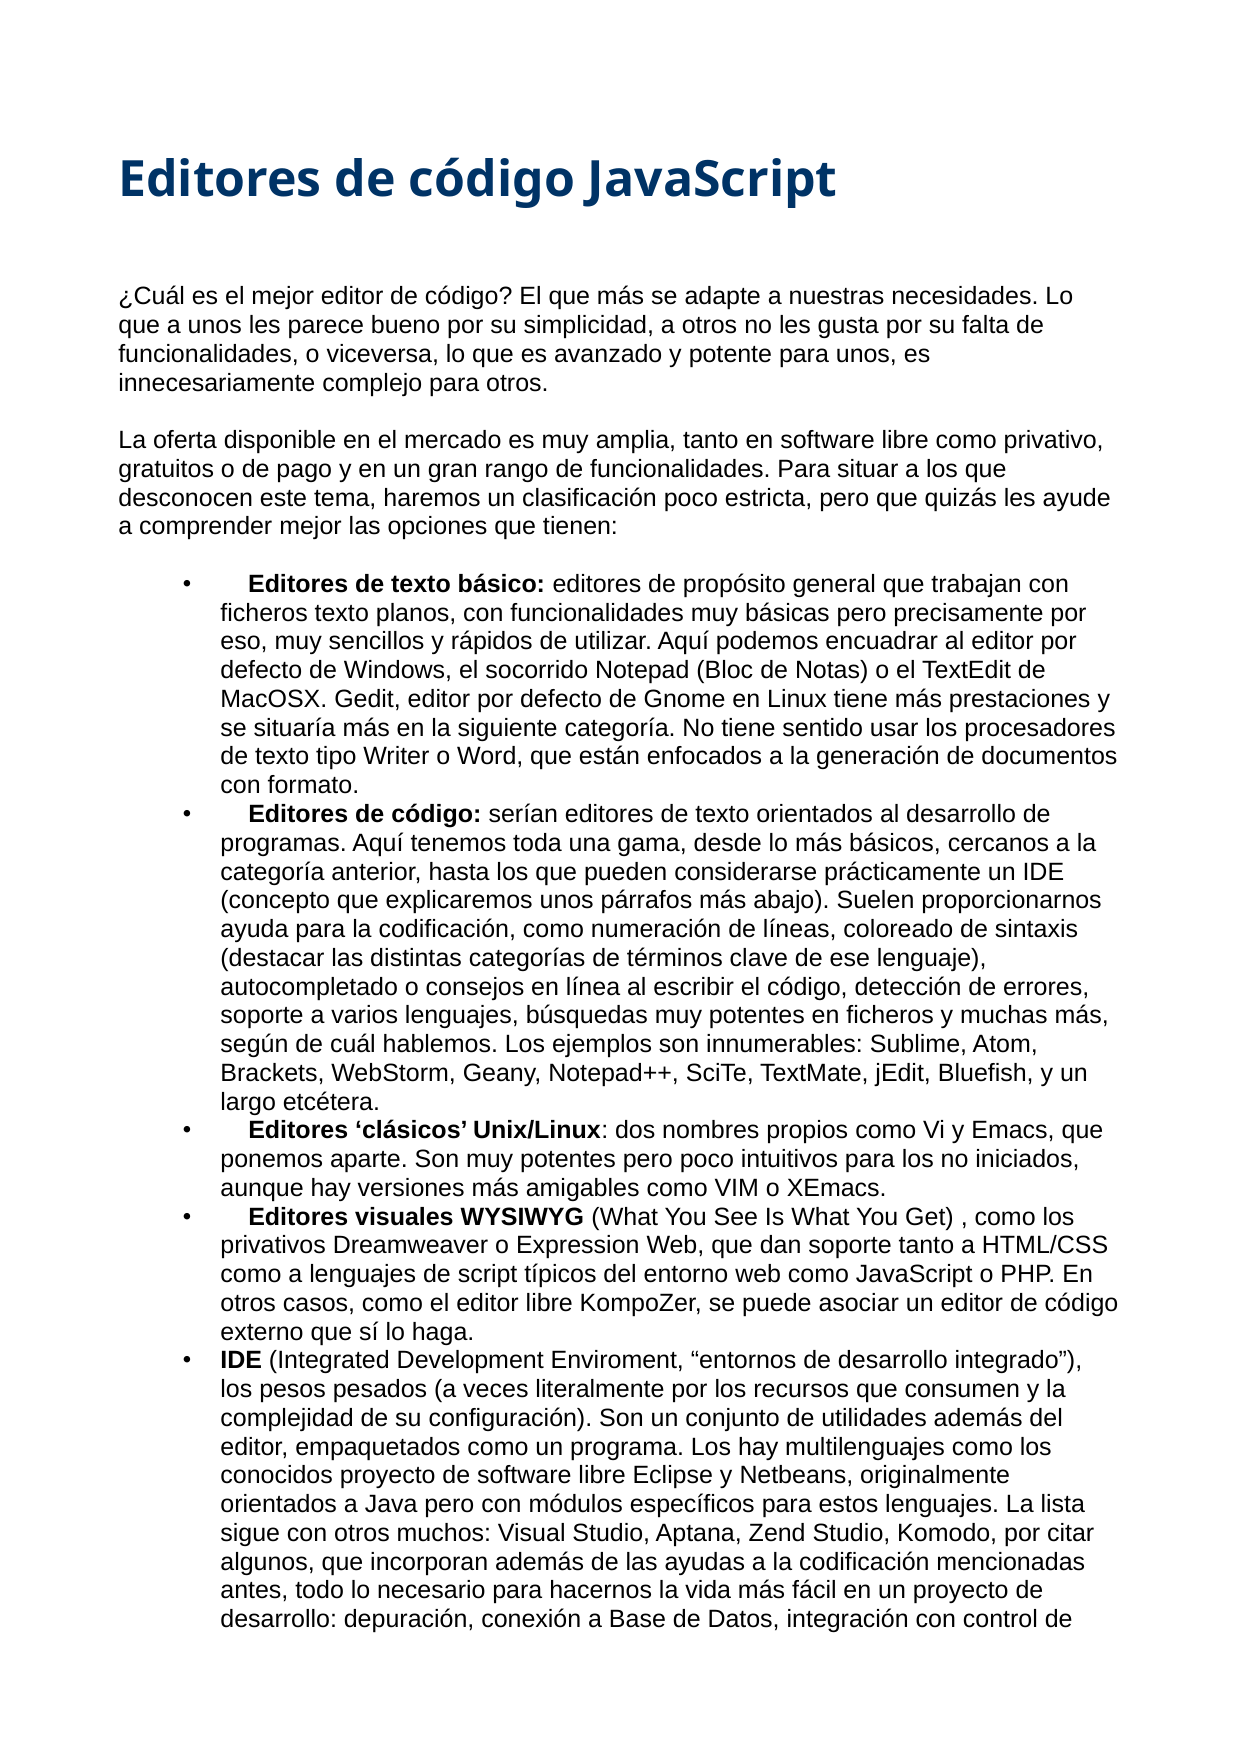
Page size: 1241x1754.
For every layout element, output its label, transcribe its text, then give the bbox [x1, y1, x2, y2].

list Editores visuales WYSIWYG (What You See Is What You Get) , como los privativos Dreamweaver o Expression Web, que dan soporte tanto a HTML/CSS como a lenguajes de script típicos del entorno web como JavaScript o PHP. En otros casos, como el editor libre KompoZer, se puede asociar un editor de código externo que sí lo haga. [183, 1202, 1122, 1345]
list Editores de texto básico: editores de propósito general que trabajan con ficheros texto planos, con funcionalidades muy básicas pero precisamente por eso, muy sencillos y rápidos de utilizar. Aquí podemos encuadrar al editor por defecto de Windows, el socorrido Notepad (Bloc de Notas) o el TextEdit de MacOSX. Gedit, editor por defecto de Gnome en Linux tiene más prestaciones y se situaría más en la siguiente categoría. No tiene sentido usar los procesadores de texto tipo Writer o Word, que están enfocados a la generación de documentos con formato. [183, 569, 1122, 799]
list Editores de código: serían editores de texto orientados al desarrollo de programas. Aquí tenemos toda una gama, desde lo más básicos, cercanos a la categoría anterior, hasta los que pueden considerarse prácticamente un IDE (concepto que explicaremos unos párrafos más abajo). Suelen proporcionarnos ayuda para la codificación, como numeración de líneas, coloreado de sintaxis (destacar las distintas categorías de términos clave de ese lenguaje), autocompletado o consejos en línea al escribir el código, detección de errores, soporte a varios lenguajes, búsquedas muy potentes en ficheros y muchas más, según de cuál hablemos. Los ejemplos son innumerables: Sublime, Atom, Brackets, WebStorm, Geany, Notepad++, SciTe, TextMate, jEdit, Bluefish, y un largo etcétera. [183, 799, 1122, 1115]
text La oferta disponible en el mercado es muy amplia, tanto en software libre como privativo, gratuitos o de pago y en un gran rango de funcionalidades. Para situar a los que desconocen este tema, haremos un clasificación poco estricta, pero que quizás les ayude a comprender mejor las opciones que tienen: [118, 425, 1122, 540]
list IDE (Integrated Development Enviroment, “entornos de desarrollo integrado”), los pesos pesados (a veces literalmente por los recursos que consumen y la complejidad de su configuración). Son un conjunto de utilidades además del editor, empaquetados como un programa. Los hay multilenguajes como los conocidos proyecto de software libre Eclipse y Netbeans, originalmente orientados a Java pero con módulos específicos para estos lenguajes. La lista sigue con otros muchos: Visual Studio, Aptana, Zend Studio, Komodo, por citar algunos, que incorporan además de las ayudas a la codificación mencionadas antes, todo lo necesario para hacernos la vida más fácil en un proyecto de desarrollo: depuración, conexión a Base de Datos, integración con control de [183, 1345, 1122, 1633]
text ¿Cuál es el mejor editor de código? El que más se adapte a nuestras necesidades. Lo que a unos les parece bueno por su simplicidad, a otros no les gusta por su falta de funcionalidades, o viceversa, lo que es avanzado y potente para unos, es innecesariamente complejo para otros. [118, 281, 1122, 396]
subtitle Editores de código JavaScript [118, 143, 1122, 211]
list Editores ‘clásicos’ Unix/Linux: dos nombres propios como Vi y Emacs, que ponemos aparte. Son muy potentes pero poco intuitivos para los no iniciados, aunque hay versiones más amigables como VIM o XEmacs. [183, 1115, 1122, 1202]
